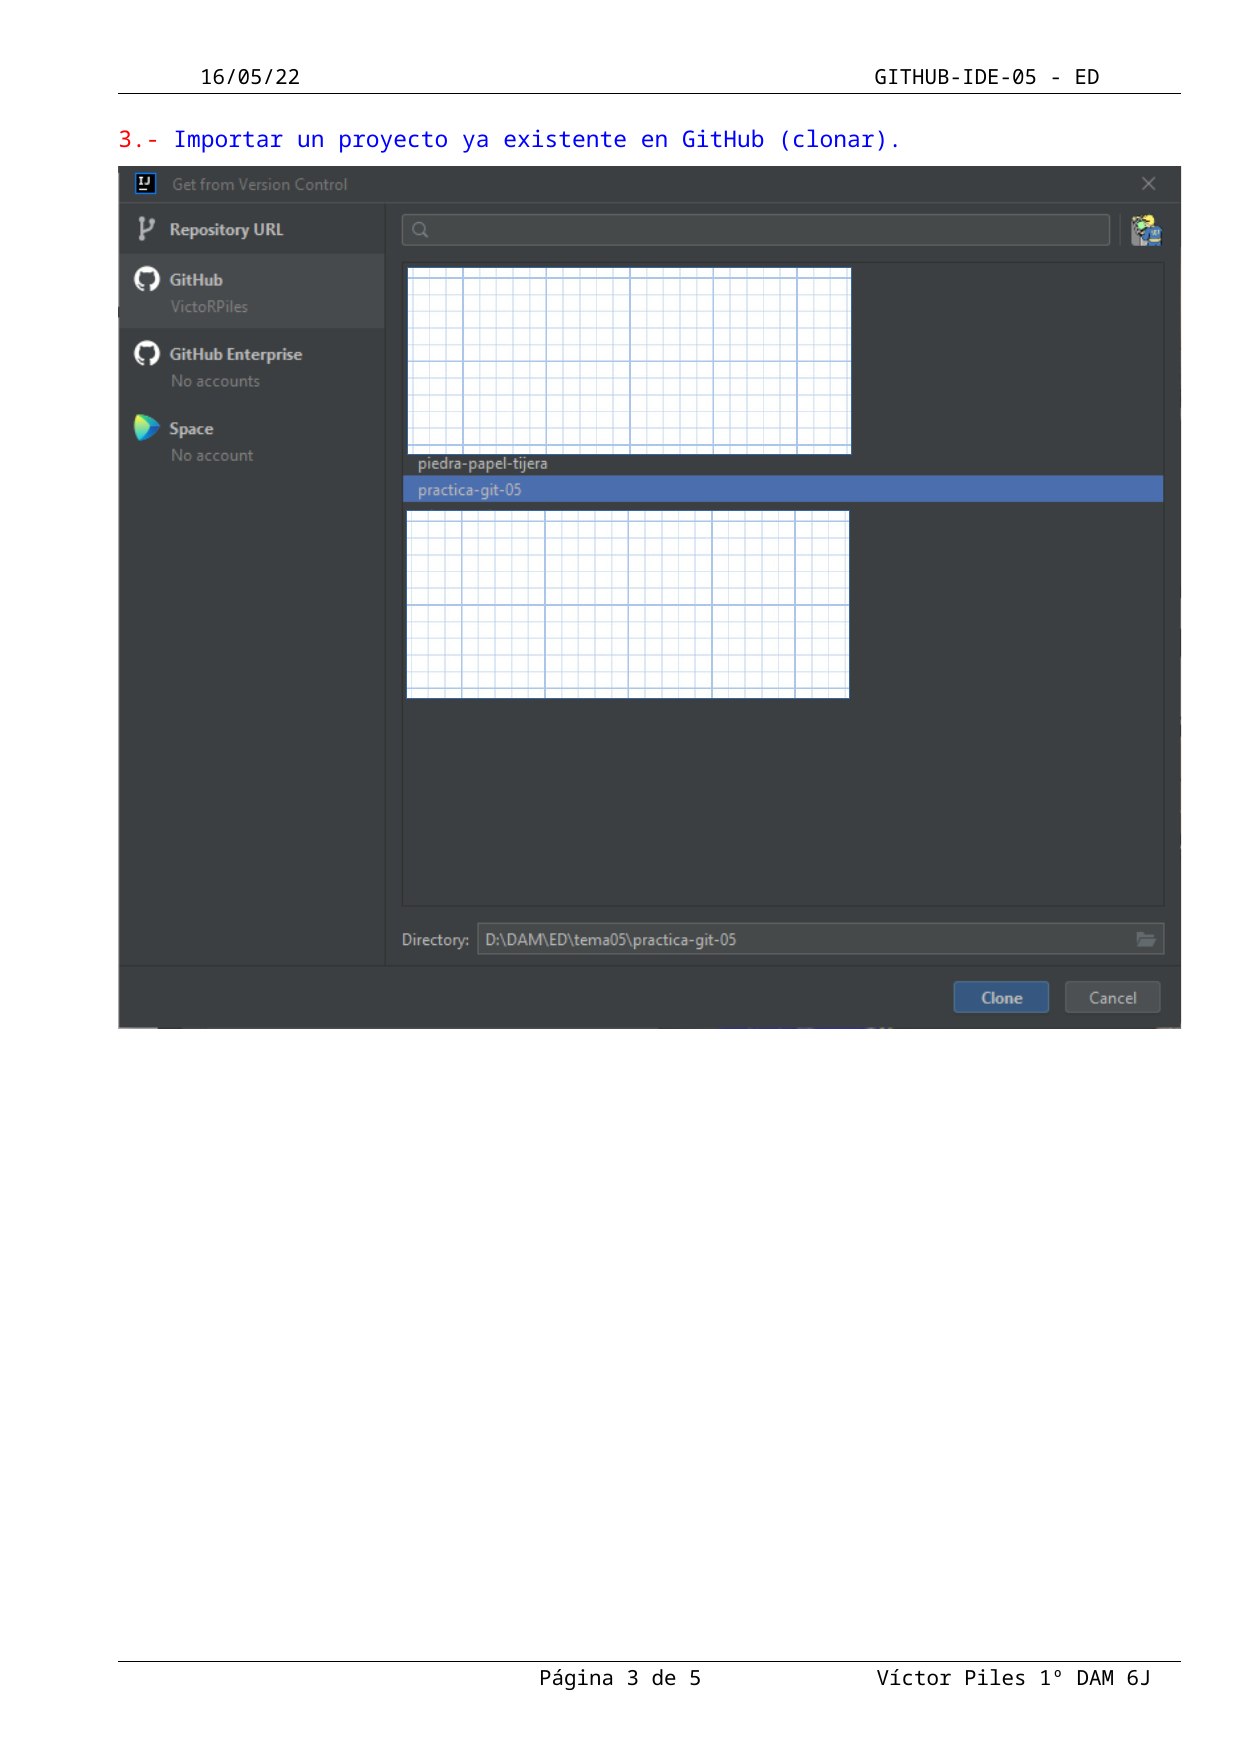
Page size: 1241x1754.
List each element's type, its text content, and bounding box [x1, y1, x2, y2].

text 3.- Importar un proyecto ya existente en GitHub (clonar). [118, 123, 1181, 154]
picture [118, 166, 1182, 1029]
